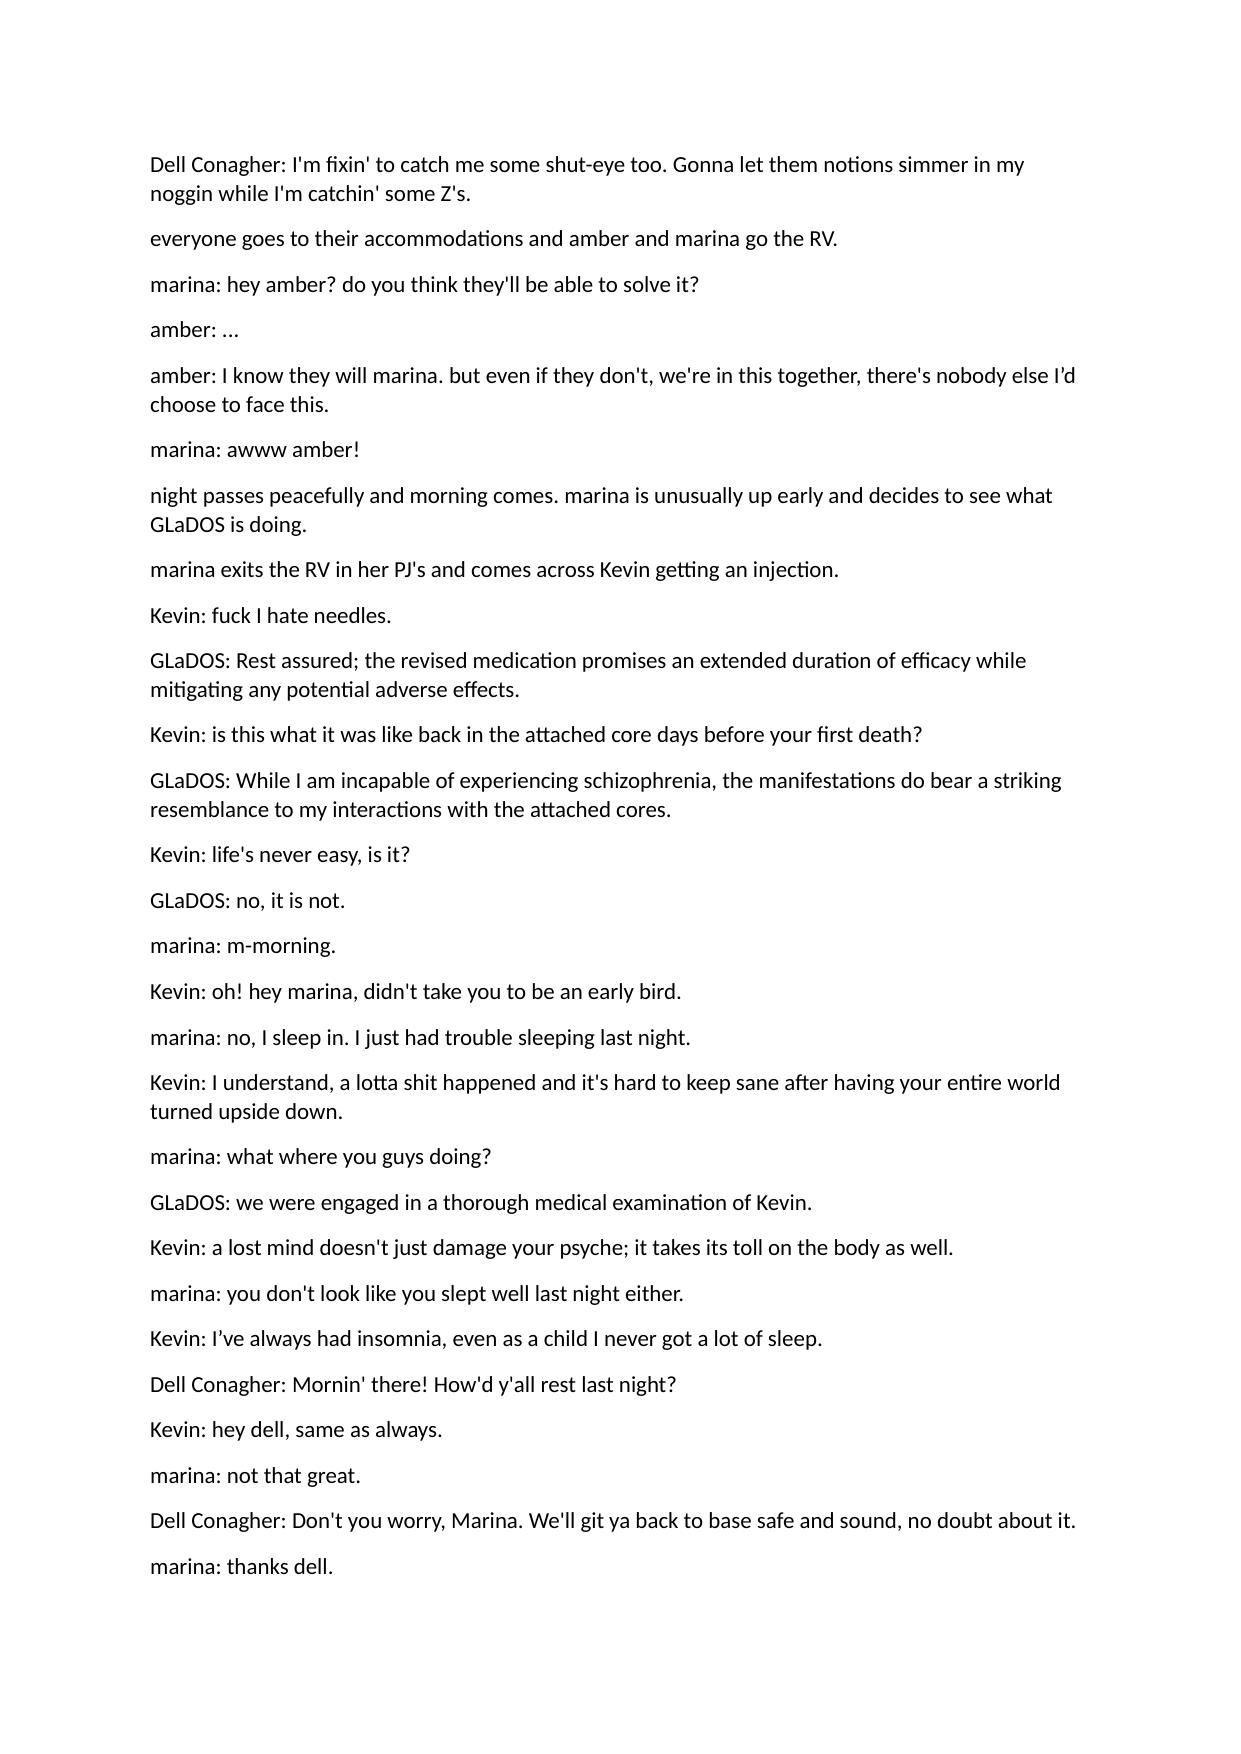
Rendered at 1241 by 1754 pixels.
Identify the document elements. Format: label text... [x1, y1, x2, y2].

text amber: ... [150, 315, 1090, 343]
text Kevin: life's never easy, is it? [150, 841, 1090, 868]
text marina: no, I sleep in. I just had trouble sleeping last night. [150, 1023, 1090, 1051]
text amber: I know they will marina. but even if they don't, we're in this together, there's nobody else I’d choose to face this. [150, 361, 1090, 418]
text Kevin: oh! hey marina, didn't take you to be an early bird. [150, 977, 1090, 1005]
text marina: you don't look like you slept well last night either. [150, 1279, 1090, 1307]
text marina: what where you guys doing? [150, 1142, 1090, 1171]
text Dell Conagher: Don't you worry, Marina. We'll git ya back to base safe and sound, no doubt about it. [150, 1507, 1090, 1535]
text Dell Conagher: I'm fixin' to catch me some shut-eye too. Gonna let them notions simmer in my noggin while I'm catchin' some Z's. [150, 150, 1090, 207]
text Kevin: I understand, a lotta shit happened and it's hard to keep sane after having your entire world turned upside down. [150, 1068, 1090, 1125]
text Kevin: I’ve always had insomnia, even as a child I never got a lot of sleep. [150, 1324, 1090, 1353]
text marina: hey amber? do you think they'll be able to solve it? [150, 270, 1090, 298]
text Kevin: is this what it was like back in the attached core days before your first death? [150, 721, 1090, 749]
text marina exits the RV in her PJ's and comes across Kevin getting an injection. [150, 555, 1090, 583]
text Kevin: hey dell, same as always. [150, 1416, 1090, 1444]
text GLaDOS: we were engaged in a thorough medical examination of Kevin. [150, 1188, 1090, 1216]
text Dell Conagher: Mornin' there! How'd y'all rest last night? [150, 1370, 1090, 1398]
text GLaDOS: no, it is not. [150, 886, 1090, 914]
text night passes peacefully and morning comes. marina is unusually up early and decides to see what GLaDOS is doing. [150, 481, 1090, 538]
text everyone goes to their accommodations and amber and marina go the RV. [150, 224, 1090, 252]
text GLaDOS: While I am incapable of experiencing schizophrenia, the manifestations do bear a striking resemblance to my interactions with the attached cores. [150, 766, 1090, 823]
text marina: thanks dell. [150, 1552, 1090, 1580]
text marina: awww amber! [150, 435, 1090, 463]
text Kevin: fuck I hate needles. [150, 601, 1090, 629]
text marina: m-morning. [150, 932, 1090, 959]
text Kevin: a lost mind doesn't just damage your psyche; it takes its toll on the body as well. [150, 1233, 1090, 1262]
text marina: not that great. [150, 1461, 1090, 1489]
text GLaDOS: Rest assured; the revised medication promises an extended duration of efficacy while mitigating any potential adverse effects. [150, 646, 1090, 703]
